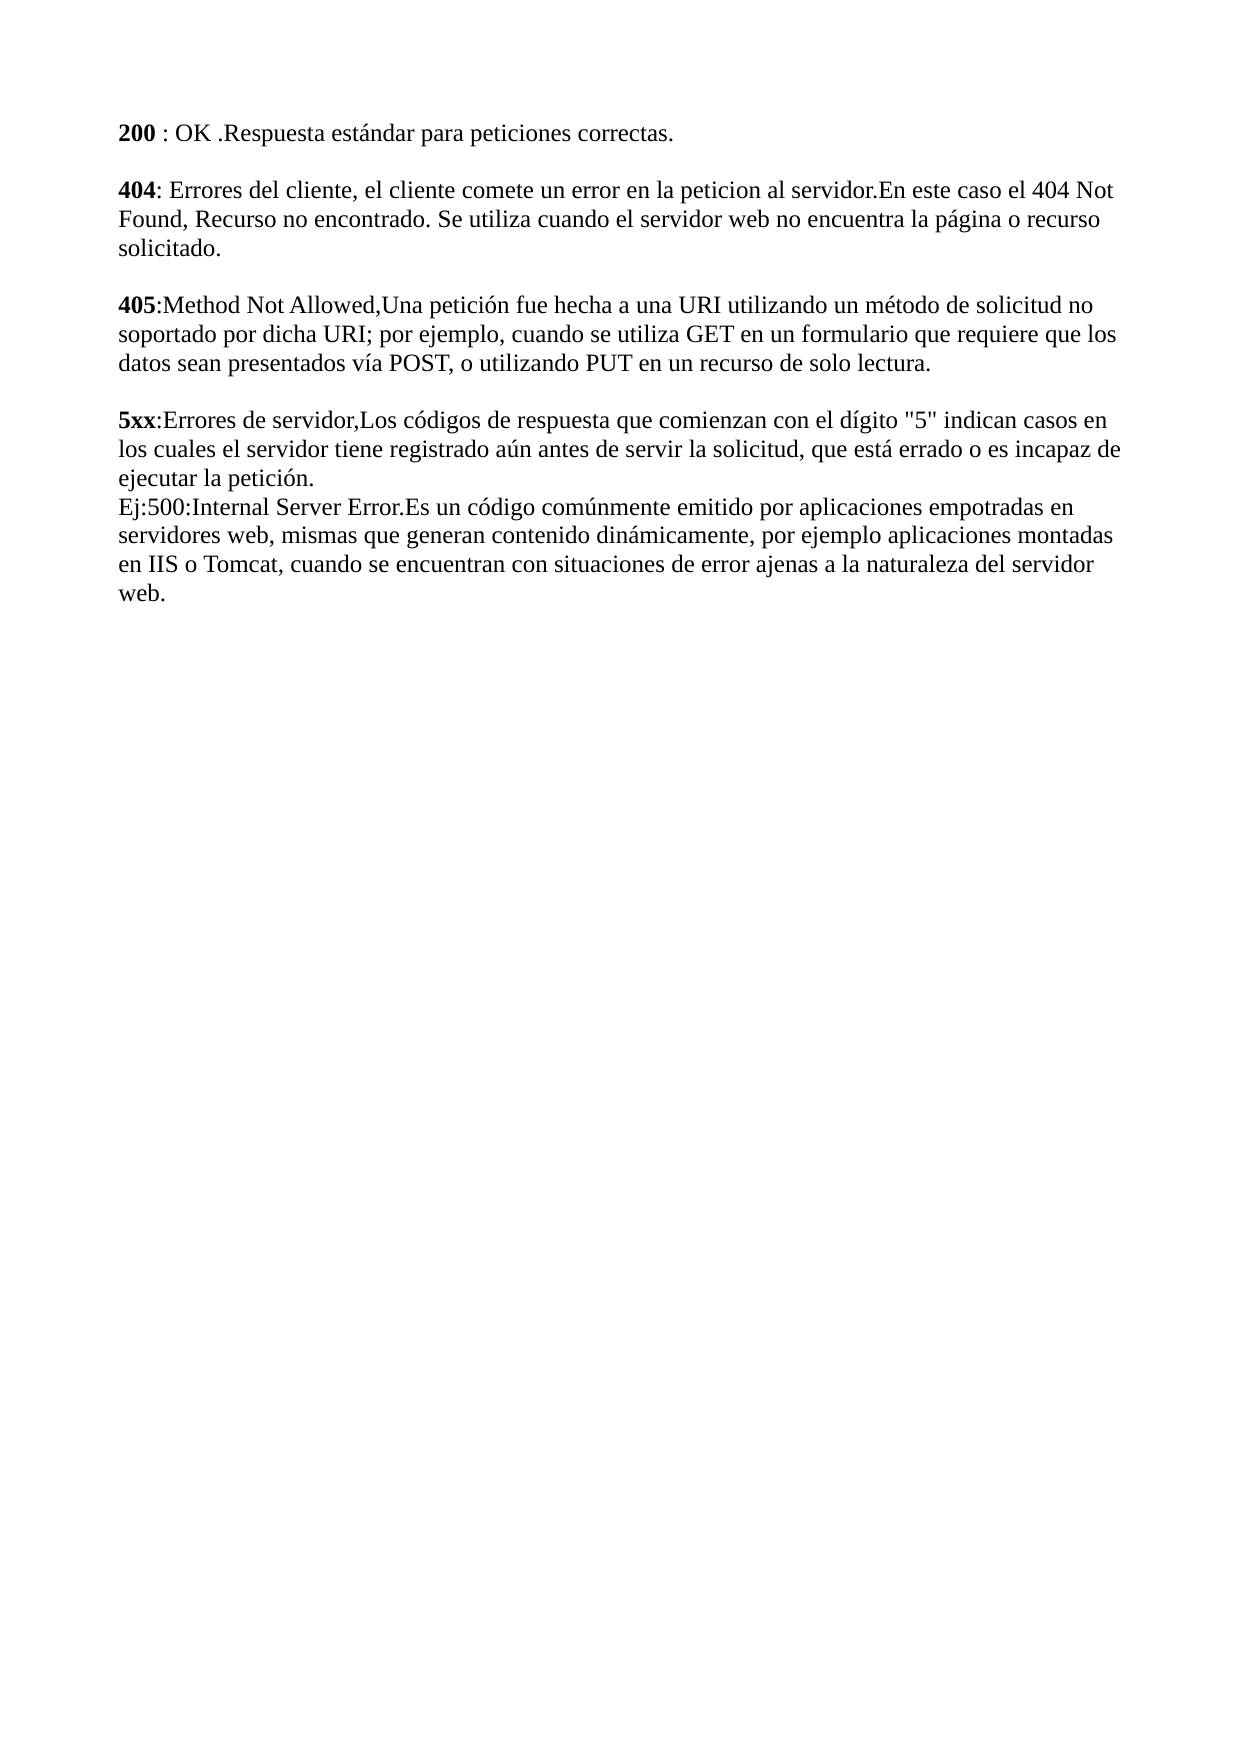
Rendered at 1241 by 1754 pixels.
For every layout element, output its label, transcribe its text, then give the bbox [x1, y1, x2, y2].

text 200 : OK .Respuesta estándar para peticiones correctas. [118, 118, 1122, 147]
text Ej:500:Internal Server Error.Es un código comúnmente emitido por aplicaciones empotradas en servidores web, mismas que generan contenido dinámicamente, por ejemplo aplicaciones montadas en IIS o Tomcat, cuando se encuentran con situaciones de error ajenas a la naturaleza del servidor web. [118, 492, 1122, 607]
text 5xx:Errores de servidor,Los códigos de respuesta que comienzan con el dígito "5" indican casos en los cuales el servidor tiene registrado aún antes de servir la solicitud, que está errado o es incapaz de ejecutar la petición. [118, 406, 1122, 492]
text 405:Method Not Allowed,Una petición fue hecha a una URI utilizando un método de solicitud no soportado por dicha URI; por ejemplo, cuando se utiliza GET en un formulario que requiere que los datos sean presentados vía POST, o utilizando PUT en un recurso de solo lectura. [118, 291, 1122, 377]
text 404: Errores del cliente, el cliente comete un error en la peticion al servidor.En este caso el 404 Not Found, Recurso no encontrado. Se utiliza cuando el servidor web no encuentra la página o recurso solicitado. [118, 176, 1122, 262]
